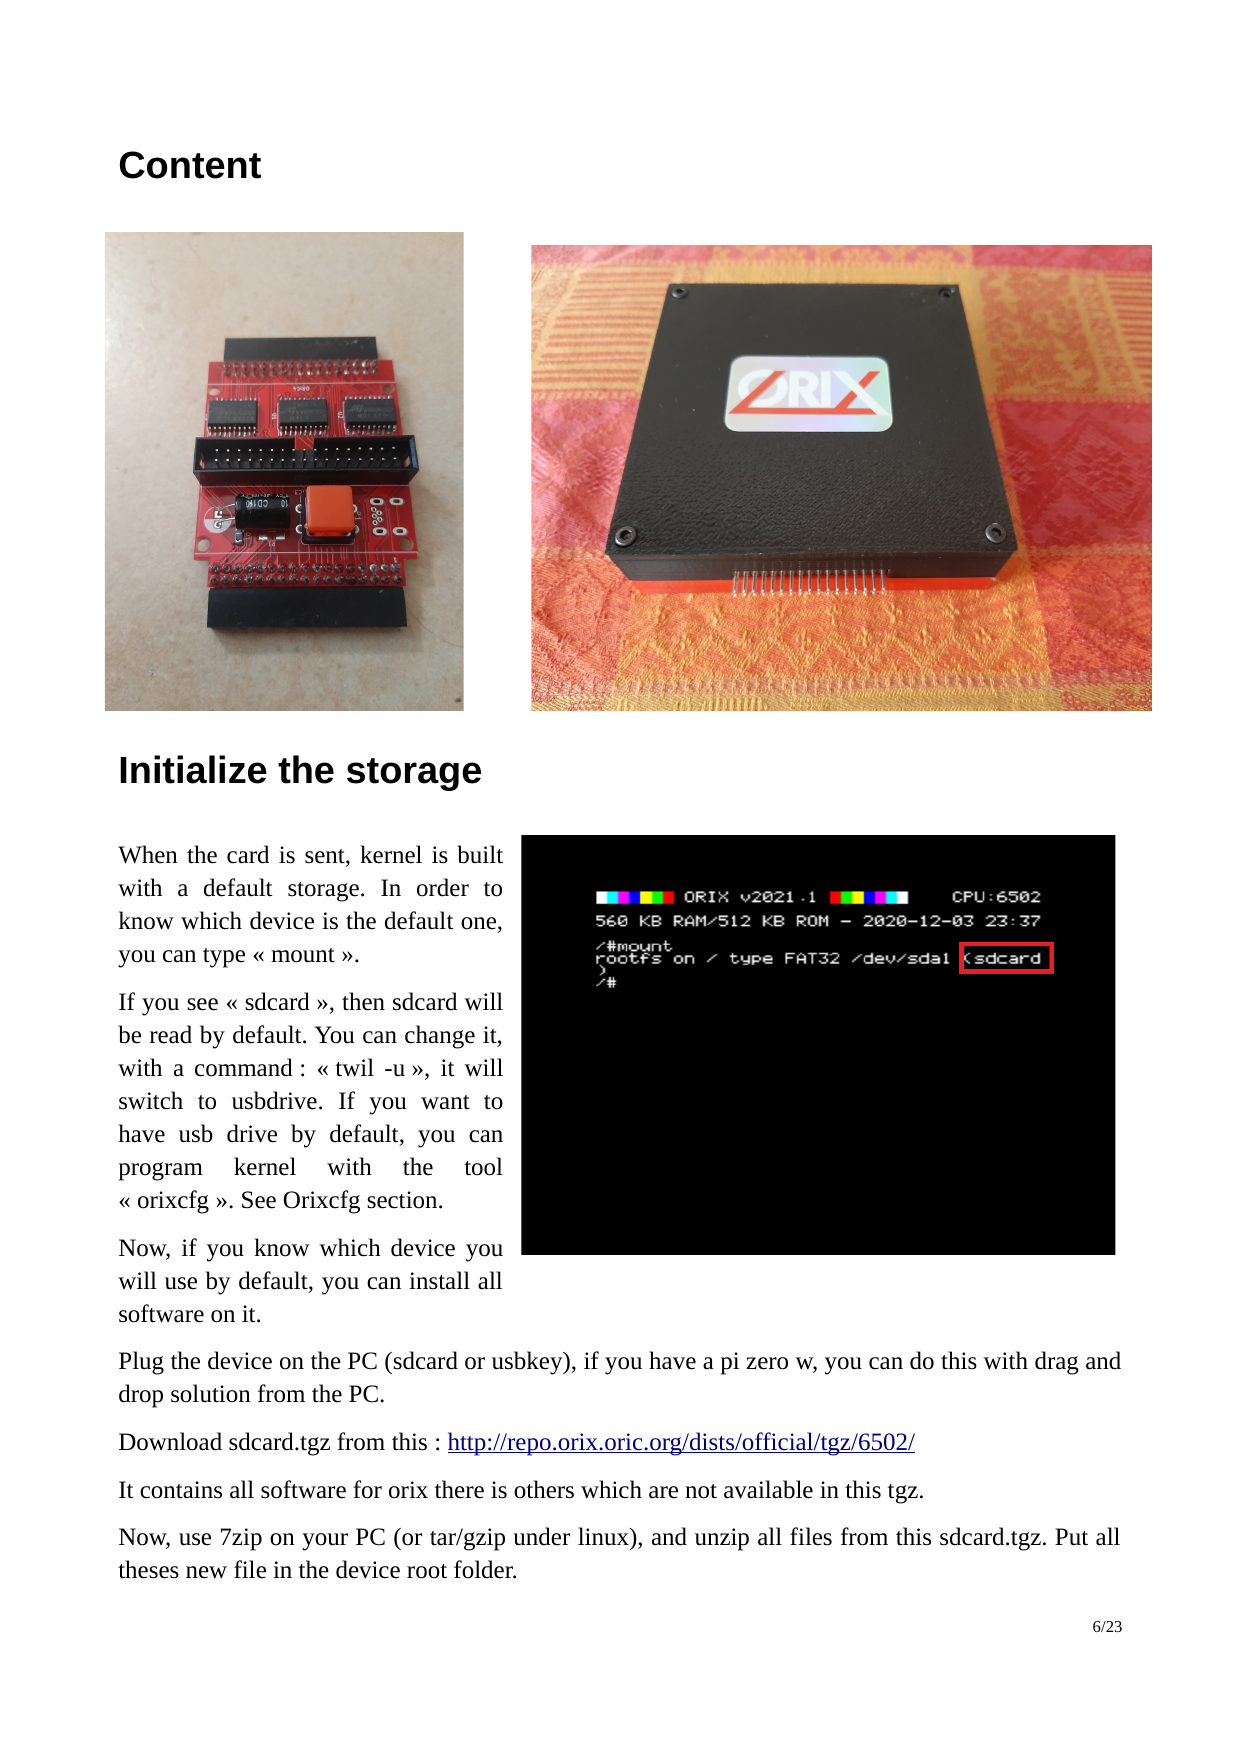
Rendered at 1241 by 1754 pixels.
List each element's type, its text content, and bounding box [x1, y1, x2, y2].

text Plug the device on the PC (sdcard or usbkey), if you have a pi zero w, you can do this with drag and drop solution from the PC. [118, 1346, 1122, 1408]
text Now, if you know which device you will use by default, you can install all software on it. [118, 1233, 1122, 1328]
picture [521, 835, 1116, 1255]
text Download sdcard.tgz from this : http://repo.orix.oric.org/dists/official/tgz/6502/ [118, 1427, 1122, 1456]
subtitle Initialize the storage [118, 748, 1122, 791]
subtitle Content [118, 143, 1122, 187]
picture [104, 232, 464, 711]
text When the card is sent, kernel is built with a default storage. In order to know which device is the default one, you can type « mount ». [118, 840, 504, 968]
text If you see « sdcard », then sdcard will be read by default. You can change it, with a command : « twil -u », it will switch to usbdrive. If you want to have usb drive by default, you can program kernel with the tool « orixcfg ». See Orixcfg section. [118, 987, 504, 1214]
text It contains all software for orix there is others which are not available in this tgz. [118, 1475, 1122, 1503]
text Now, use 7zip on your PC (or tar/gzip under linux), and unzip all files from this sdcard.tgz. Put all theses new file in the device root folder. [118, 1522, 1122, 1584]
picture [531, 245, 1152, 711]
